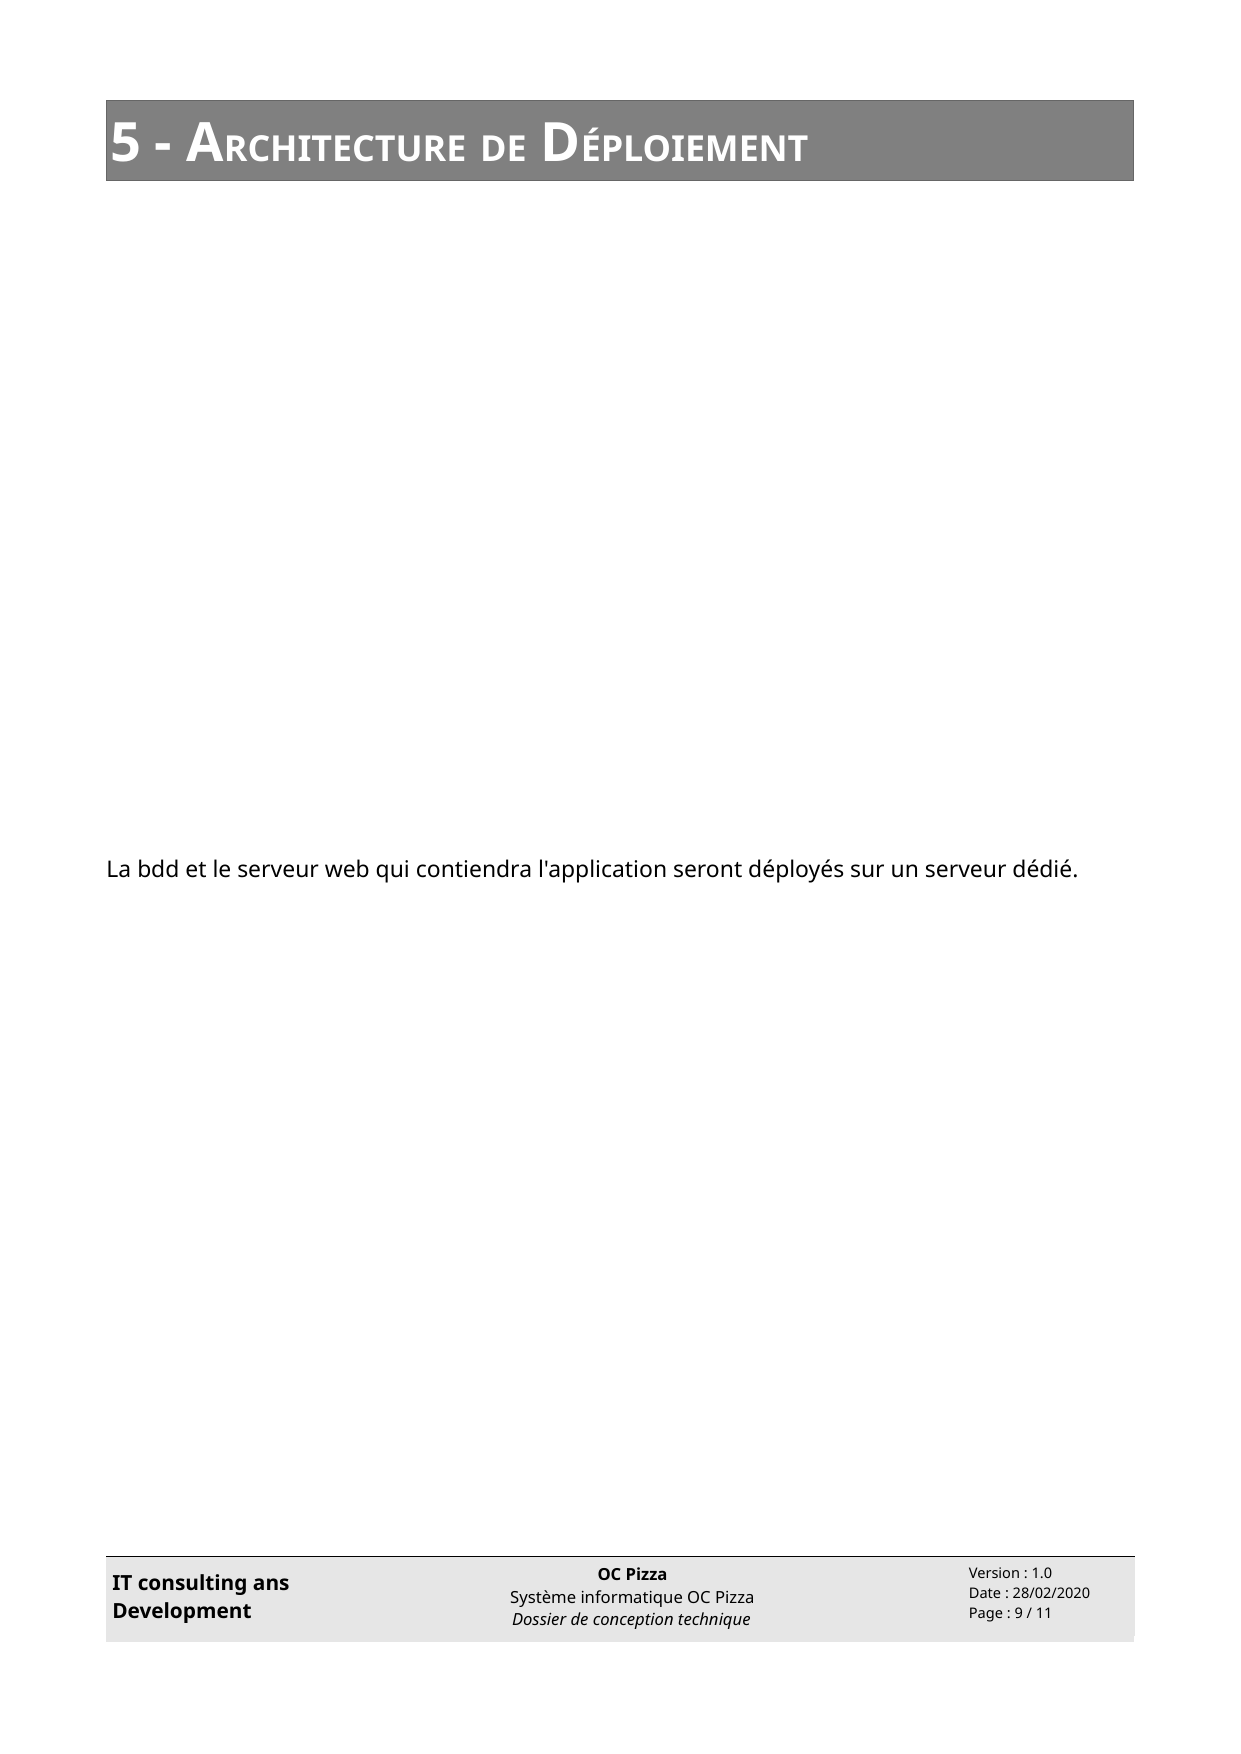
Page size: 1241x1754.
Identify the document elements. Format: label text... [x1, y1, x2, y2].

text La bdd et le serveur web qui contiendra l'application seront déployés sur un serveur dédié. [106, 853, 1134, 885]
subtitle Architecture de Déploiement [107, 101, 1133, 180]
